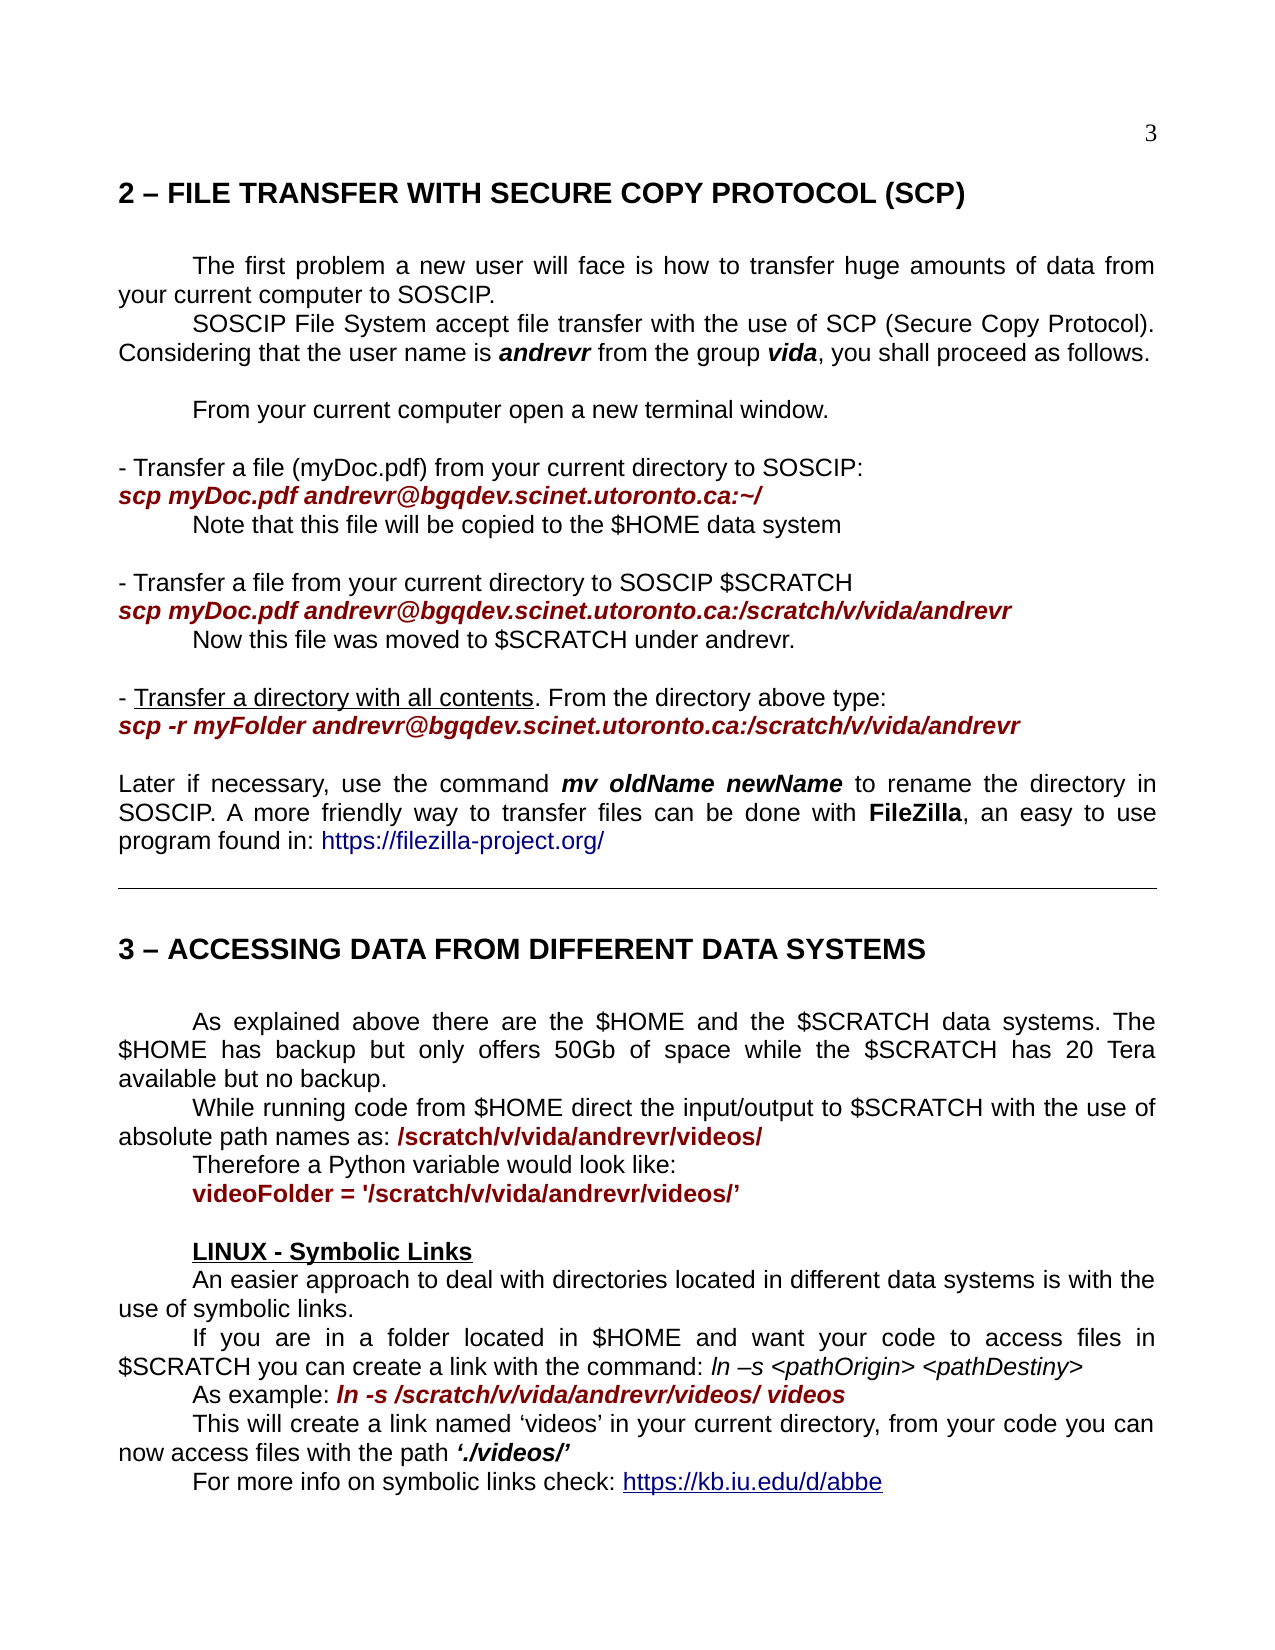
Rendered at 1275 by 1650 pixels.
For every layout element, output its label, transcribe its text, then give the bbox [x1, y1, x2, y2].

text As explained above there are the $HOME and the $SCRATCH data systems. The $HOME has backup but only offers 50Gb of space while the $SCRATCH has 20 Tera available but no backup. [118, 1007, 1157, 1093]
text - Transfer a file (myDoc.pdf) from your current directory to SOSCIP: [118, 453, 1157, 481]
text scp myDoc.pdf andrevr@bgqdev.scinet.utoronto.ca:/scratch/v/vida/andrevr [118, 596, 1157, 625]
text - Transfer a directory with all contents. From the directory above type: [118, 683, 1157, 711]
text For more info on symbolic links check: https://kb.iu.edu/d/abbe [118, 1467, 1157, 1495]
text The first problem a new user will face is how to transfer huge amounts of data from your current computer to SOSCIP. [118, 251, 1157, 309]
subtitle 2 – FILE TRANSFER WITH SECURE COPY PROTOCOL (SCP) [118, 176, 1157, 210]
text Therefore a Python variable would look like: [118, 1150, 1157, 1179]
text - Transfer a file from your current directory to SOSCIP $SCRATCH [118, 568, 1157, 596]
text scp myDoc.pdf andrevr@bgqdev.scinet.utoronto.ca:~/ [118, 481, 1157, 510]
text Note that this file will be copied to the $HOME data system [118, 510, 1157, 539]
text videoFolder = '/scratch/v/vida/andrevr/videos/’ [118, 1179, 1157, 1208]
text SOSCIP File System accept file transfer with the use of SCP (Secure Copy Protocol). Considering that the user name is andrevr from the group vida, you shall proceed as follows. [118, 309, 1157, 366]
text While running code from $HOME direct the input/output to $SCRATCH with the use of absolute path names as: /scratch/v/vida/andrevr/videos/ [118, 1093, 1157, 1150]
subtitle 3 – ACCESSING DATA FROM DIFFERENT DATA SYSTEMS [118, 932, 1157, 965]
text Now this file was moved to $SCRATCH under andrevr. [118, 625, 1157, 654]
text scp -r myFolder andrevr@bgqdev.scinet.utoronto.ca:/scratch/v/vida/andrevr [118, 711, 1157, 740]
text If you are in a folder located in $HOME and want your code to access files in $SCRATCH you can create a link with the command: ln –s <pathOrigin> <pathDestiny> [118, 1323, 1157, 1380]
text LINUX - Symbolic Links [118, 1237, 1157, 1265]
text As example: ln -s /scratch/v/vida/andrevr/videos/ videos [118, 1380, 1157, 1409]
text An easier approach to deal with directories located in different data systems is with the use of symbolic links. [118, 1265, 1157, 1323]
text This will create a link named ‘videos’ in your current directory, from your code you can now access files with the path ‘./videos/’ [118, 1409, 1157, 1467]
text From your current computer open a new terminal window. [118, 395, 1157, 424]
text Later if necessary, use the command mv oldName newName to rename the directory in SOSCIP. A more friendly way to transfer files can be done with FileZilla, an easy to use program found in: https://filezilla-project.org/ [118, 769, 1157, 855]
